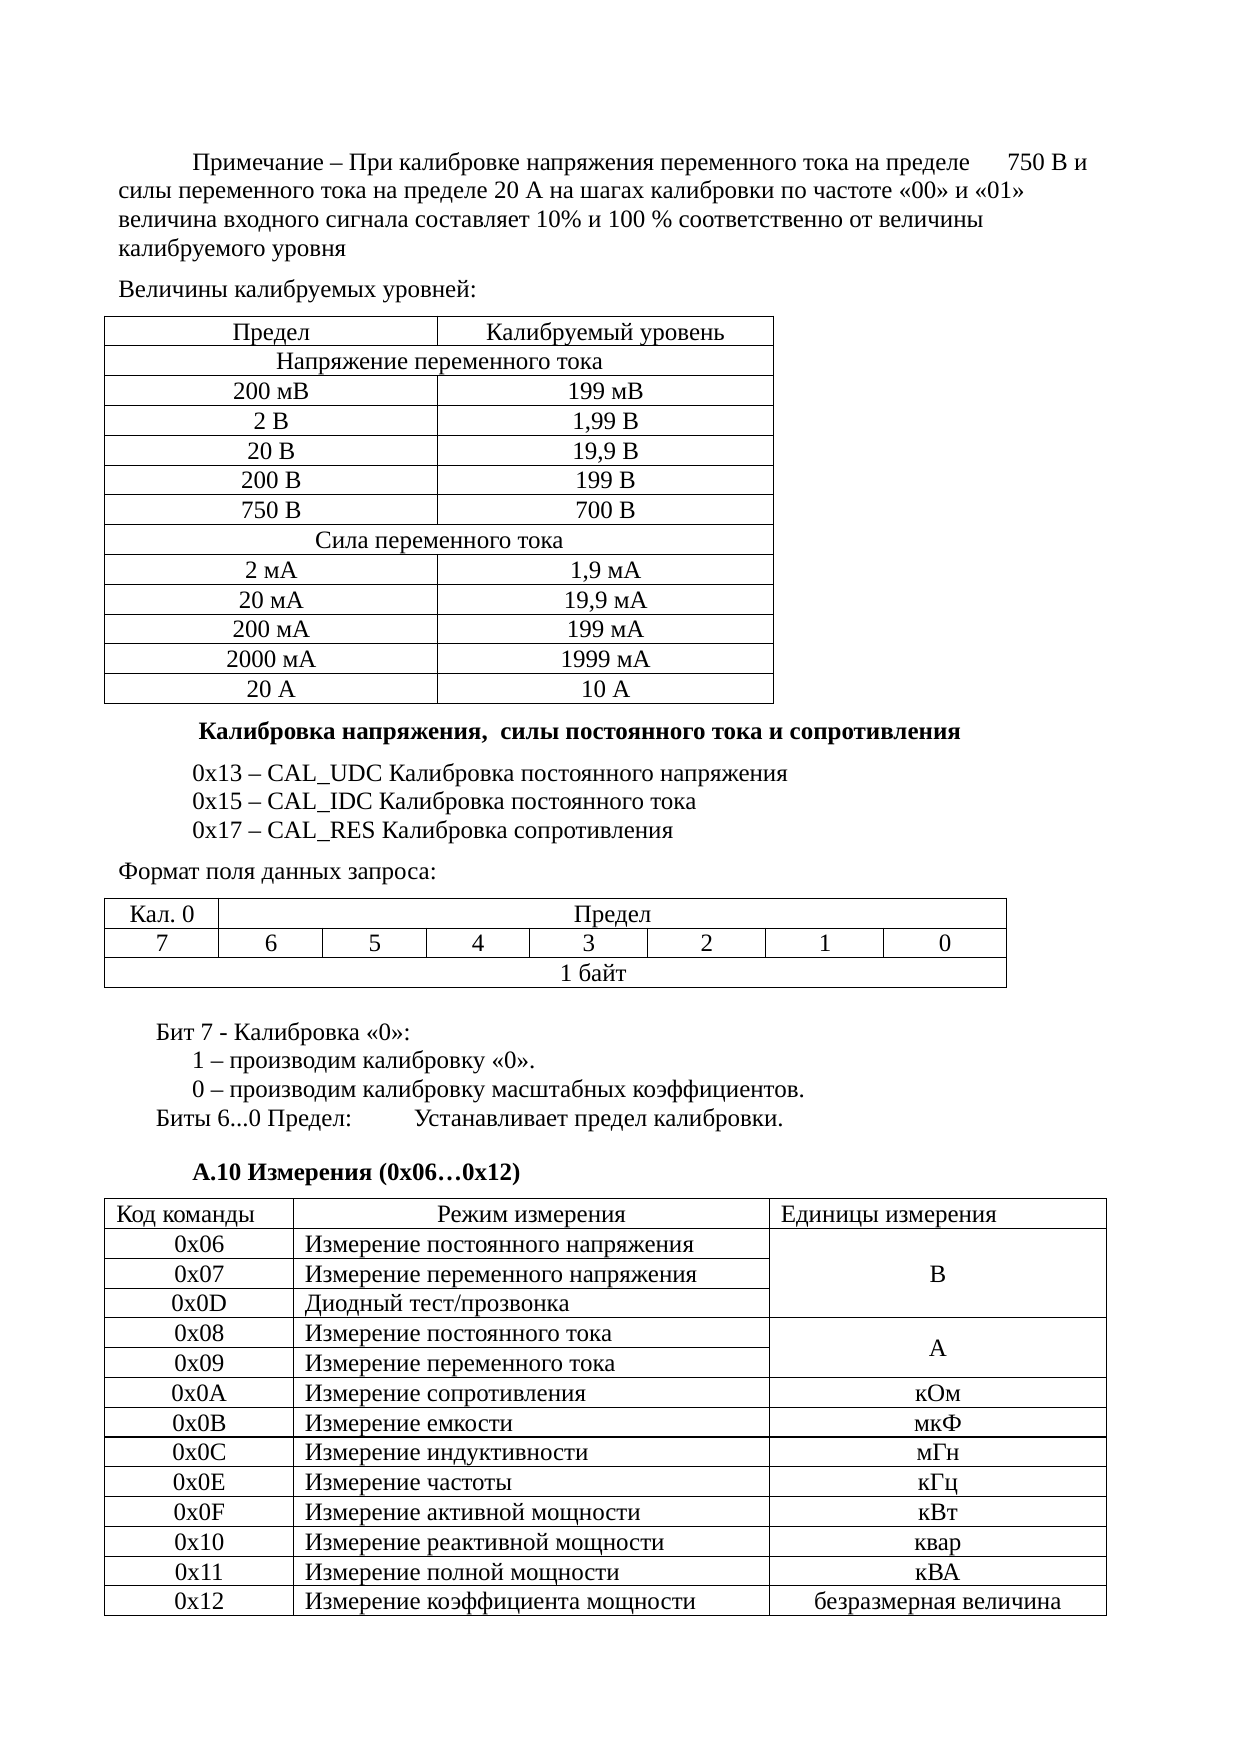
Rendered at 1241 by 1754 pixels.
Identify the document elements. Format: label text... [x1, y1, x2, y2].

table_cell 1,9 мА [438, 555, 773, 584]
table_cell Измерение переменного тока [294, 1348, 769, 1377]
text Бит 7 - Калибровка «0»: [156, 1017, 1122, 1046]
table_header Предел [219, 899, 1006, 927]
table_cell Измерение сопротивления [294, 1378, 769, 1407]
table_cell 0x09 [105, 1348, 293, 1377]
table_cell 750 В [105, 495, 437, 524]
table_cell мкФ [770, 1408, 1106, 1436]
table_cell 700 В [438, 495, 773, 524]
table_cell 6 [219, 929, 322, 957]
table_cell Измерение частоты [294, 1467, 769, 1496]
table_cell 200 мА [105, 615, 437, 643]
table_cell 200 мВ [105, 376, 437, 405]
table_cell 19,9 мА [438, 585, 773, 613]
table_cell 0x11 [105, 1557, 293, 1585]
table_cell 0x0E [105, 1467, 293, 1496]
table_cell кОм [770, 1378, 1106, 1407]
table_cell Измерение индуктивности [294, 1438, 769, 1466]
table_cell 20 А [105, 674, 437, 703]
table_cell Диодный тест/прозвонка [294, 1289, 769, 1317]
text Биты 6...0 Предел: Устанавливает предел калибровки. [118, 1103, 1122, 1132]
table_cell кВт [770, 1497, 1106, 1526]
table_cell 3 [530, 929, 647, 957]
table_cell 199 мА [438, 615, 773, 643]
table_cell А [770, 1318, 1106, 1377]
text Формат поля данных запроса: [118, 856, 1122, 885]
text 0x17 – CAL_RES Калибровка сопротивления [118, 815, 1122, 844]
table_cell кГц [770, 1467, 1106, 1496]
table_cell 4 [427, 929, 529, 957]
text Примечание – При калибровке напряжения переменного тока на пределе 750 В и силы переменного тока на пределе 20 А на шагах калибровки по частоте «00» и «01» величина входного сигнала составляет 10% и 100 % соответственно от величины калибруемого уровня [118, 147, 1122, 262]
table_cell 7 [105, 929, 218, 957]
table_cell 1 байт [105, 958, 1006, 987]
table_cell 0x10 [105, 1527, 293, 1556]
table_cell 0x0F [105, 1497, 293, 1526]
table_cell Измерение постоянного напряжения [294, 1229, 769, 1258]
table_header Единицы измерения [770, 1199, 1106, 1228]
table_cell 199 В [438, 466, 773, 494]
text Калибровка напряжения, силы постоянного тока и сопротивления [118, 716, 1122, 745]
table_cell 2 В [105, 406, 437, 435]
table_cell Сила переменного тока [105, 525, 773, 554]
text Величины калибруемых уровней: [118, 274, 1122, 303]
table_cell 200 В [105, 466, 437, 494]
table_header Предел [105, 317, 437, 345]
table_cell 2 [648, 929, 765, 957]
subtitle А.10 Измерения (0x06…0x12) [118, 1157, 1122, 1186]
text 1 – производим калибровку «0». [156, 1046, 1122, 1074]
table_cell 0x06 [105, 1229, 293, 1258]
table_header Кал. 0 [105, 899, 218, 927]
text 0x13 – CAL_UDC Калибровка постоянного напряжения [118, 758, 1122, 786]
table_cell квар [770, 1527, 1106, 1556]
table_cell 0х0А [105, 1378, 293, 1407]
table_header Калибруемый уровень [438, 317, 773, 345]
table_cell 19,9 В [438, 436, 773, 464]
table_cell Измерение коэффициента мощности [294, 1586, 769, 1615]
text 0x15 – CAL_IDC Калибровка постоянного тока [118, 786, 1122, 815]
table_cell кВА [770, 1557, 1106, 1585]
table_cell 0х0D [105, 1289, 293, 1317]
table_cell 2000 мА [105, 644, 437, 673]
table_cell 2 мА [105, 555, 437, 584]
table_cell В [770, 1229, 1106, 1317]
table_cell Измерение постоянного тока [294, 1318, 769, 1347]
table_cell 10 А [438, 674, 773, 703]
table_cell безразмерная величина [770, 1586, 1106, 1615]
table_cell 0 [884, 929, 1006, 957]
table_cell мГн [770, 1438, 1106, 1466]
table_header Код команды [105, 1199, 293, 1228]
table_cell 0х0С [105, 1438, 293, 1466]
table_cell Измерение активной мощности [294, 1497, 769, 1526]
table_cell Измерение полной мощности [294, 1557, 769, 1585]
table_cell Напряжение переменного тока [105, 346, 773, 375]
table_cell 1999 мА [438, 644, 773, 673]
table_cell 1 [766, 929, 883, 957]
text 0 – производим калибровку масштабных коэффициентов. [156, 1074, 1122, 1103]
table_header Режим измерения [294, 1199, 769, 1228]
table_cell 1,99 В [438, 406, 773, 435]
table_cell Измерение переменного напряжения [294, 1259, 769, 1287]
table_cell 0х07 [105, 1259, 293, 1287]
table_cell 0x08 [105, 1318, 293, 1347]
table_cell 20 В [105, 436, 437, 464]
table_cell 0х0В [105, 1408, 293, 1436]
table_cell Измерение емкости [294, 1408, 769, 1436]
table_cell Измерение реактивной мощности [294, 1527, 769, 1556]
table_cell 5 [323, 929, 426, 957]
table_cell 199 мВ [438, 376, 773, 405]
table_cell 0x12 [105, 1586, 293, 1615]
table_cell 20 мА [105, 585, 437, 613]
